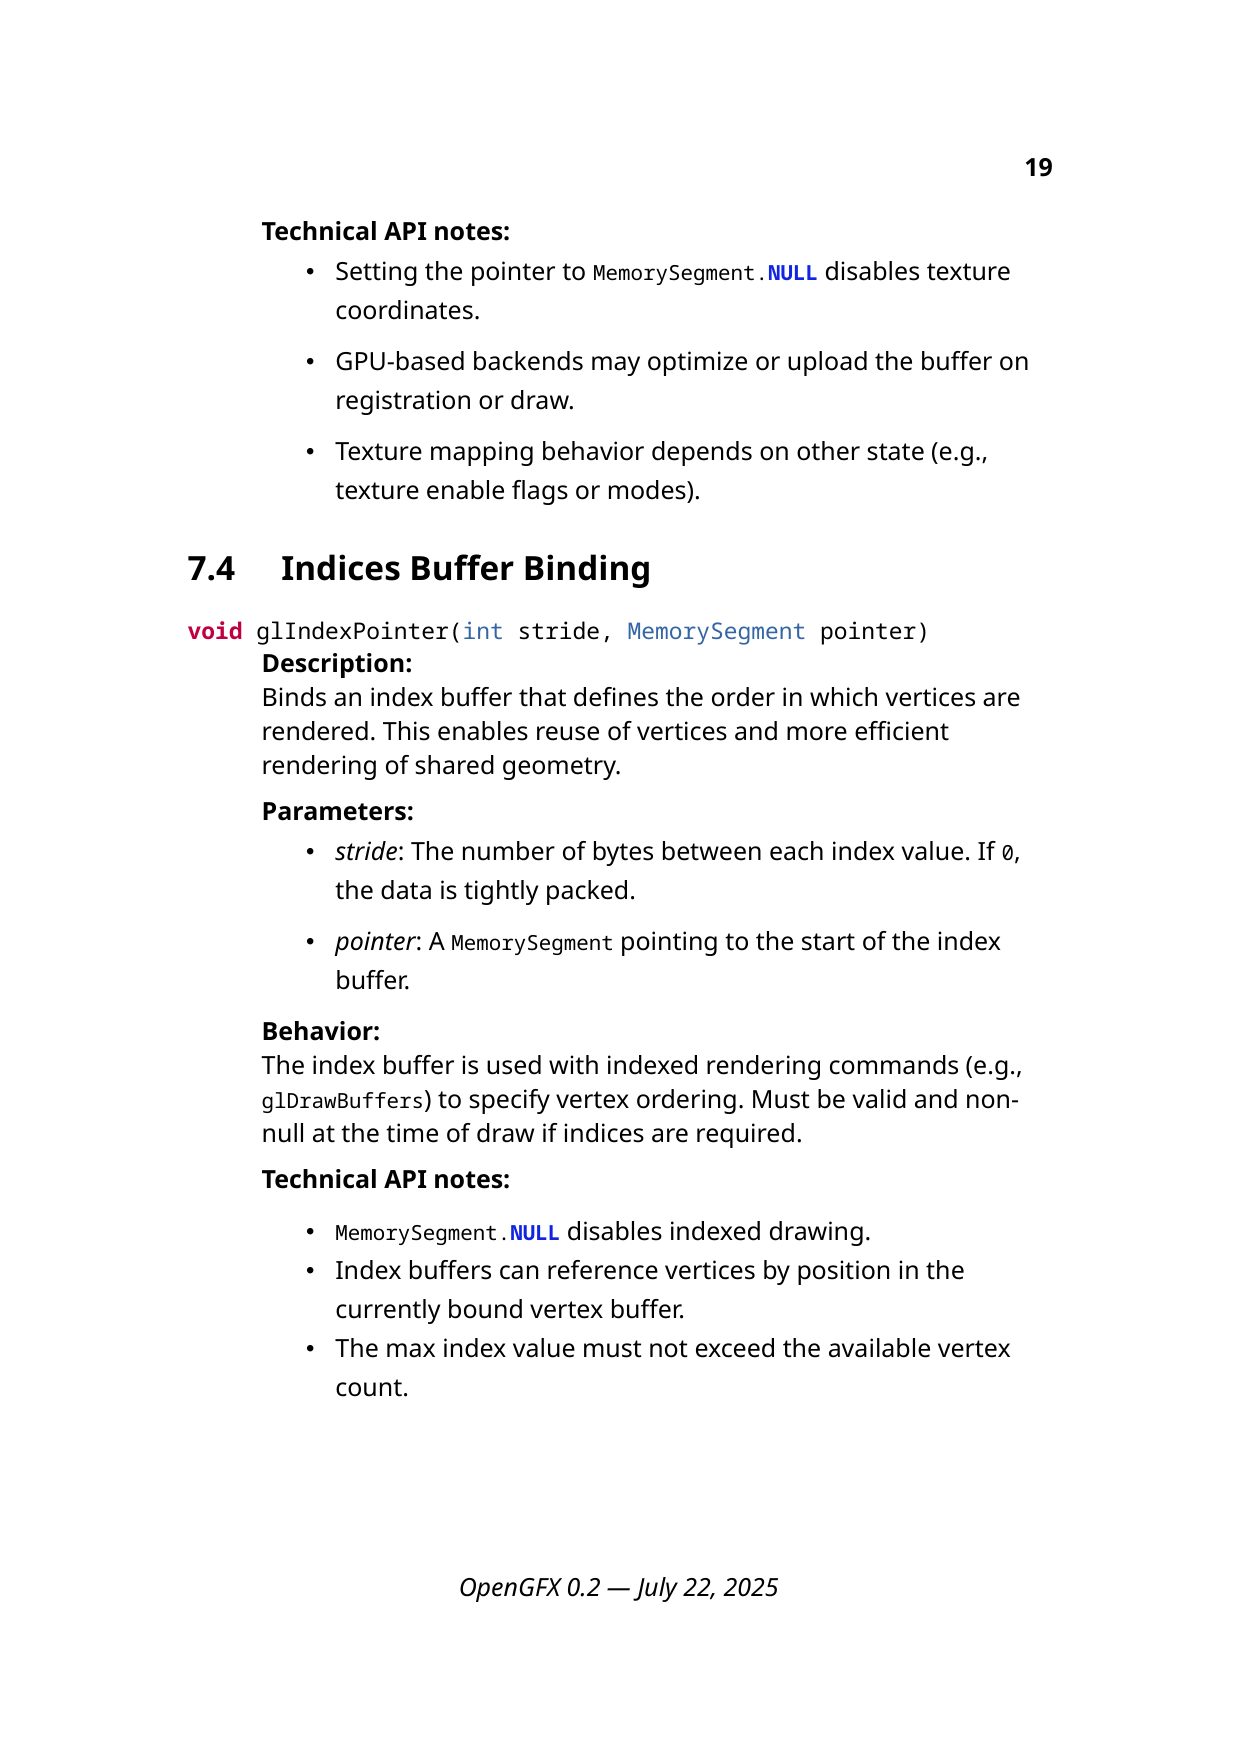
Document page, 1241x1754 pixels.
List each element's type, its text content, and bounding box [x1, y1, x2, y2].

text Technical API notes: [261, 214, 1053, 248]
text Technical API notes: [261, 1162, 1053, 1196]
list MemorySegment.NULL disables indexed drawing. [306, 1213, 1053, 1247]
list Setting the pointer to MemorySegment.NULL disables texture coordinates. [306, 253, 1053, 326]
text Description: Binds an index buffer that defines the order in which vertices are rendered. This enables reuse of vertices and more efficient rendering of shared geometry. [261, 646, 1053, 782]
text void glIndexPointer(int stride, MemorySegment pointer) [187, 614, 1053, 646]
list pointer: A MemorySegment pointing to the start of the index buffer. [306, 923, 1053, 997]
list Index buffers can reference vertices by position in the currently bound vertex buffer. [306, 1252, 1053, 1326]
list GPU-based backends may optimize or upload the buffer on registration or draw. [306, 343, 1053, 417]
text Parameters: [261, 794, 1053, 828]
list The max index value must not exceed the available vertex count. [306, 1331, 1053, 1404]
text Behavior: The index buffer is used with indexed rendering commands (e.g., glDrawBuffers) to specify vertex ordering. Must be valid and non-null at the time of draw if indices are required. [261, 1014, 1053, 1150]
list stride: The number of bytes between each index value. If 0, the data is tightly packed. [306, 833, 1053, 906]
subtitle 7.4 Indices Buffer Binding [187, 545, 1053, 591]
list Texture mapping behavior depends on other state (e.g., texture enable flags or modes). [306, 434, 1053, 507]
